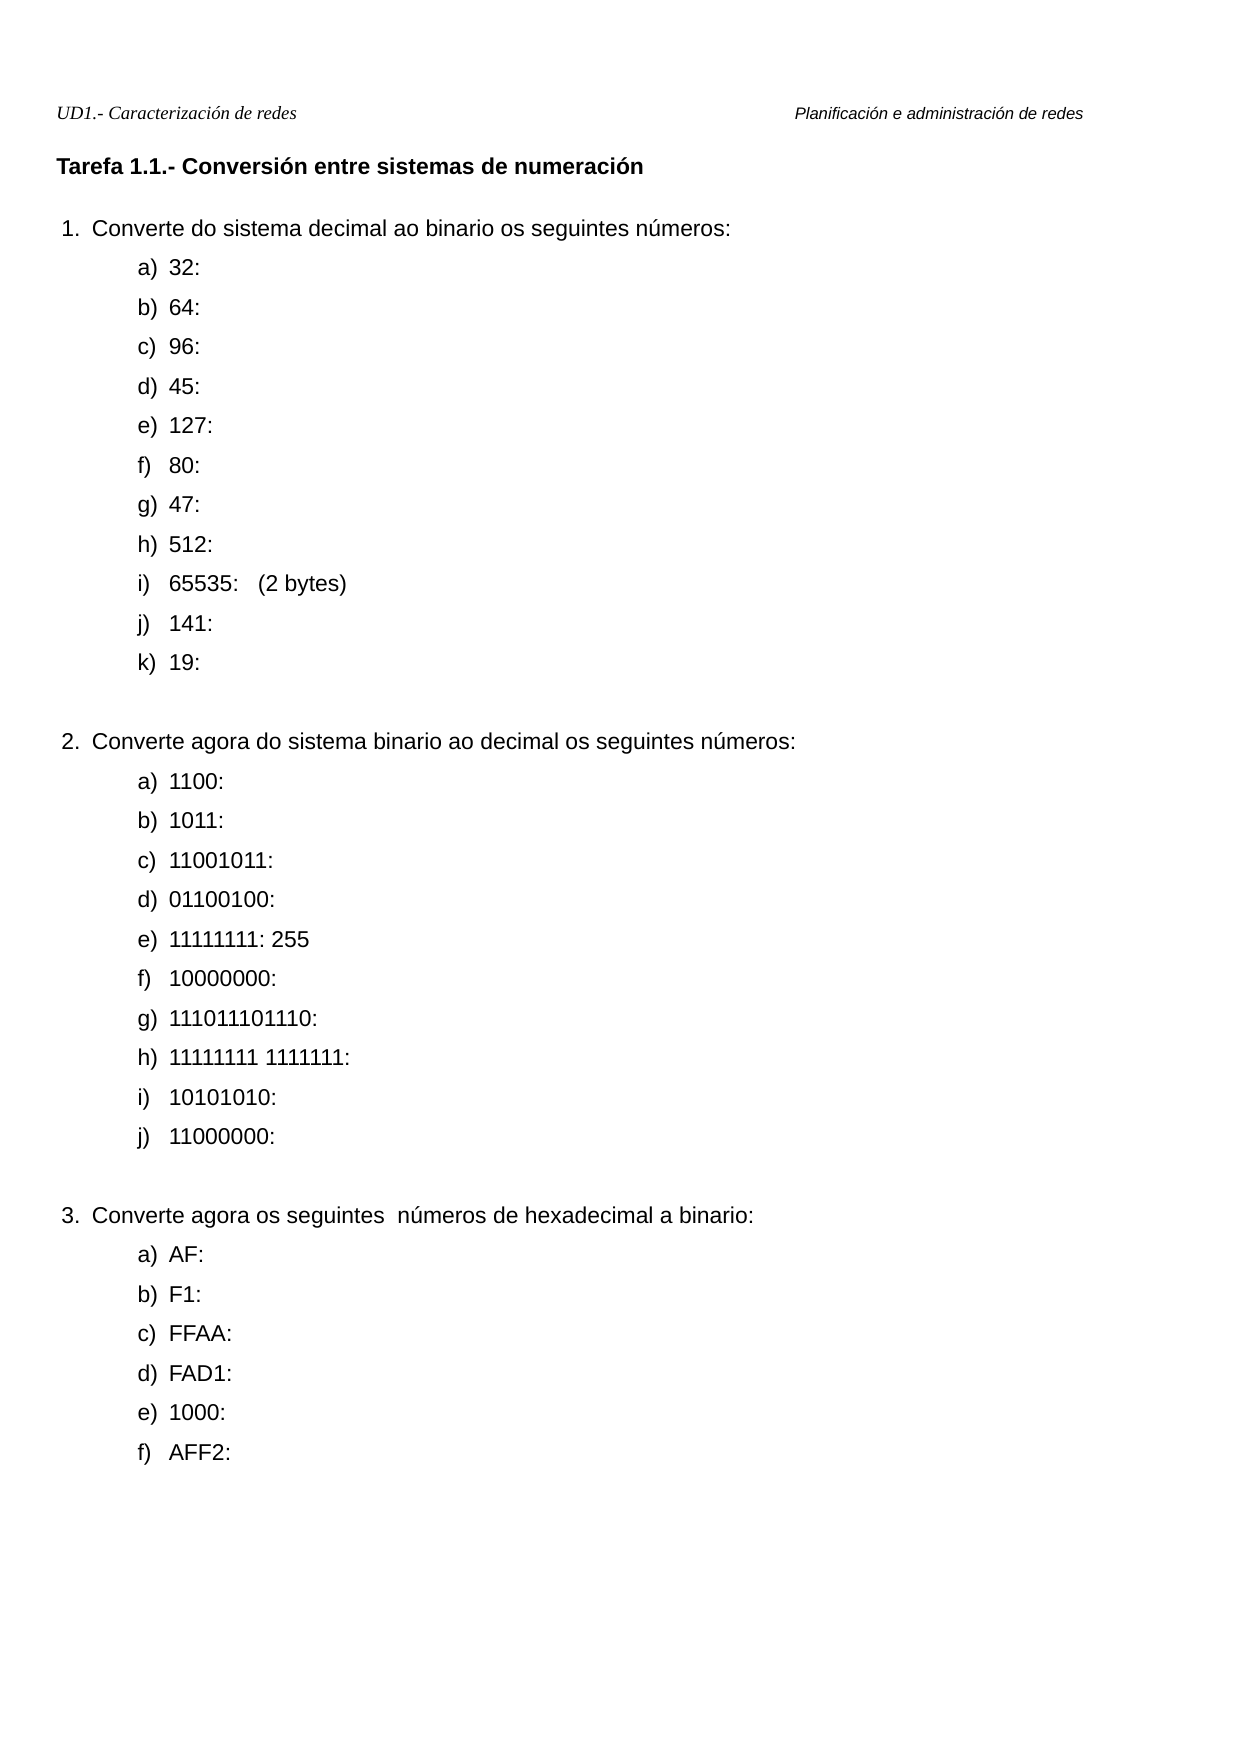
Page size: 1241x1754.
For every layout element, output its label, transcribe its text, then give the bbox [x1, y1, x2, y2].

list 10000000: [131, 965, 1158, 991]
list 47: [131, 491, 1158, 518]
list F1: [131, 1281, 1158, 1307]
list Converte do sistema decimal ao binario os seguintes números: [55, 215, 1158, 241]
list FFAA: [131, 1320, 1158, 1347]
list 11000000: [131, 1123, 1158, 1149]
text Tarefa 1.1.- Conversión entre sistemas de numeración [56, 153, 1158, 179]
list Converte agora os seguintes números de hexadecimal a binario: [55, 1202, 1158, 1228]
list 96: [131, 333, 1158, 360]
list 1011: [131, 807, 1158, 833]
list 1000: [131, 1399, 1158, 1426]
list 11111111 1111111: [131, 1044, 1158, 1070]
list 45: [131, 373, 1158, 399]
list 64: [131, 294, 1158, 320]
list 111011101110: [131, 1004, 1158, 1031]
list 11001011: [131, 847, 1158, 873]
list 1100: [131, 768, 1158, 794]
list 80: [131, 452, 1158, 478]
list 11111111: 255 [131, 926, 1158, 952]
list Converte agora do sistema binario ao decimal os seguintes números: [55, 728, 1158, 754]
list FAD1: [131, 1360, 1158, 1386]
list 10101010: [131, 1083, 1158, 1110]
list 512: [131, 531, 1158, 557]
list AF: [131, 1241, 1158, 1268]
list AFF2: [131, 1439, 1158, 1465]
list 65535: (2 bytes) [131, 570, 1158, 597]
list 19: [131, 649, 1158, 676]
list 141: [131, 610, 1158, 636]
list 01100100: [131, 886, 1158, 912]
list 127: [131, 412, 1158, 439]
list 32: [131, 254, 1158, 281]
